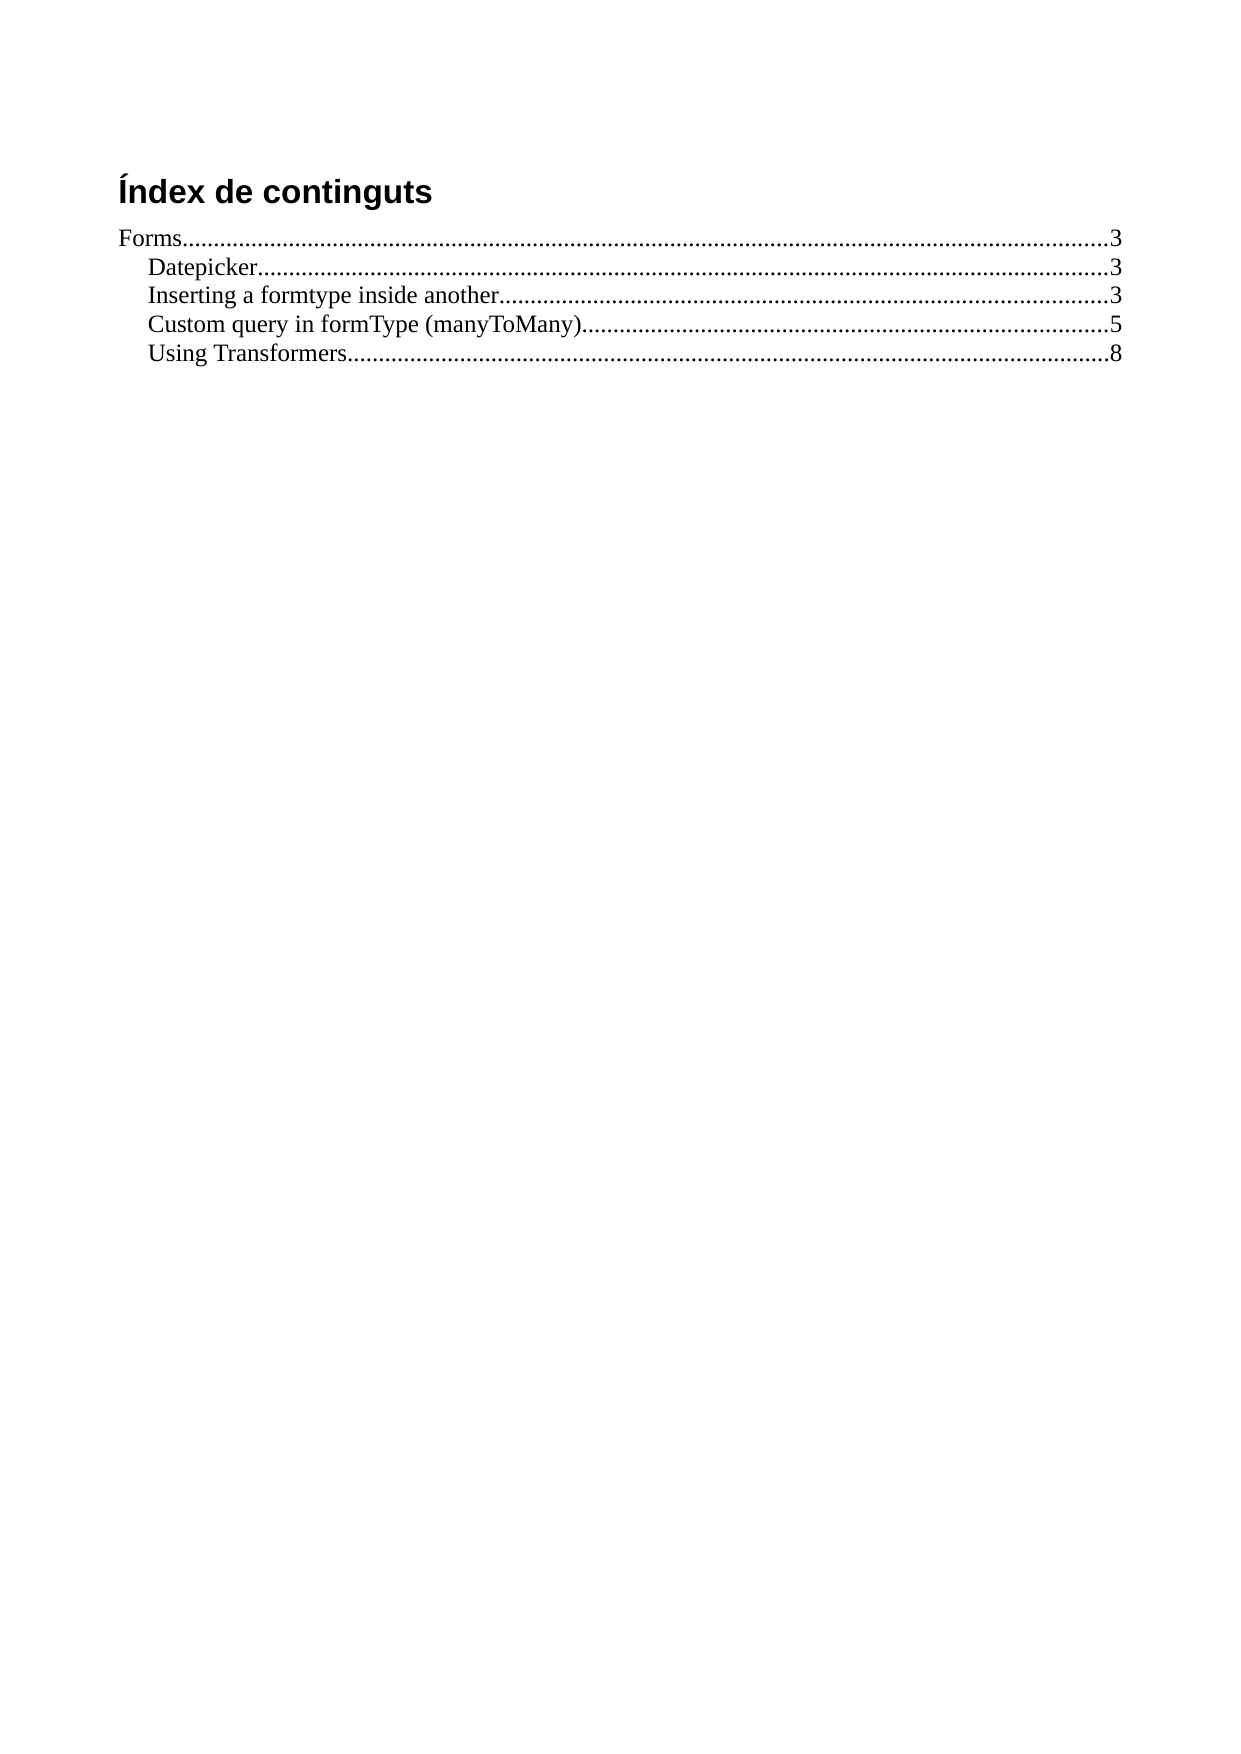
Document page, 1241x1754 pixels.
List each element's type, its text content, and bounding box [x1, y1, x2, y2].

text Using Transformers 8 [148, 338, 1122, 367]
text Datepicker 3 [148, 252, 1122, 280]
text Inserting a formtype inside another 3 [148, 280, 1122, 309]
text Custom query in formType (manyToMany) 5 [148, 309, 1122, 338]
text Forms 3 [118, 223, 1122, 252]
subtitle Índex de continguts [118, 172, 1122, 210]
